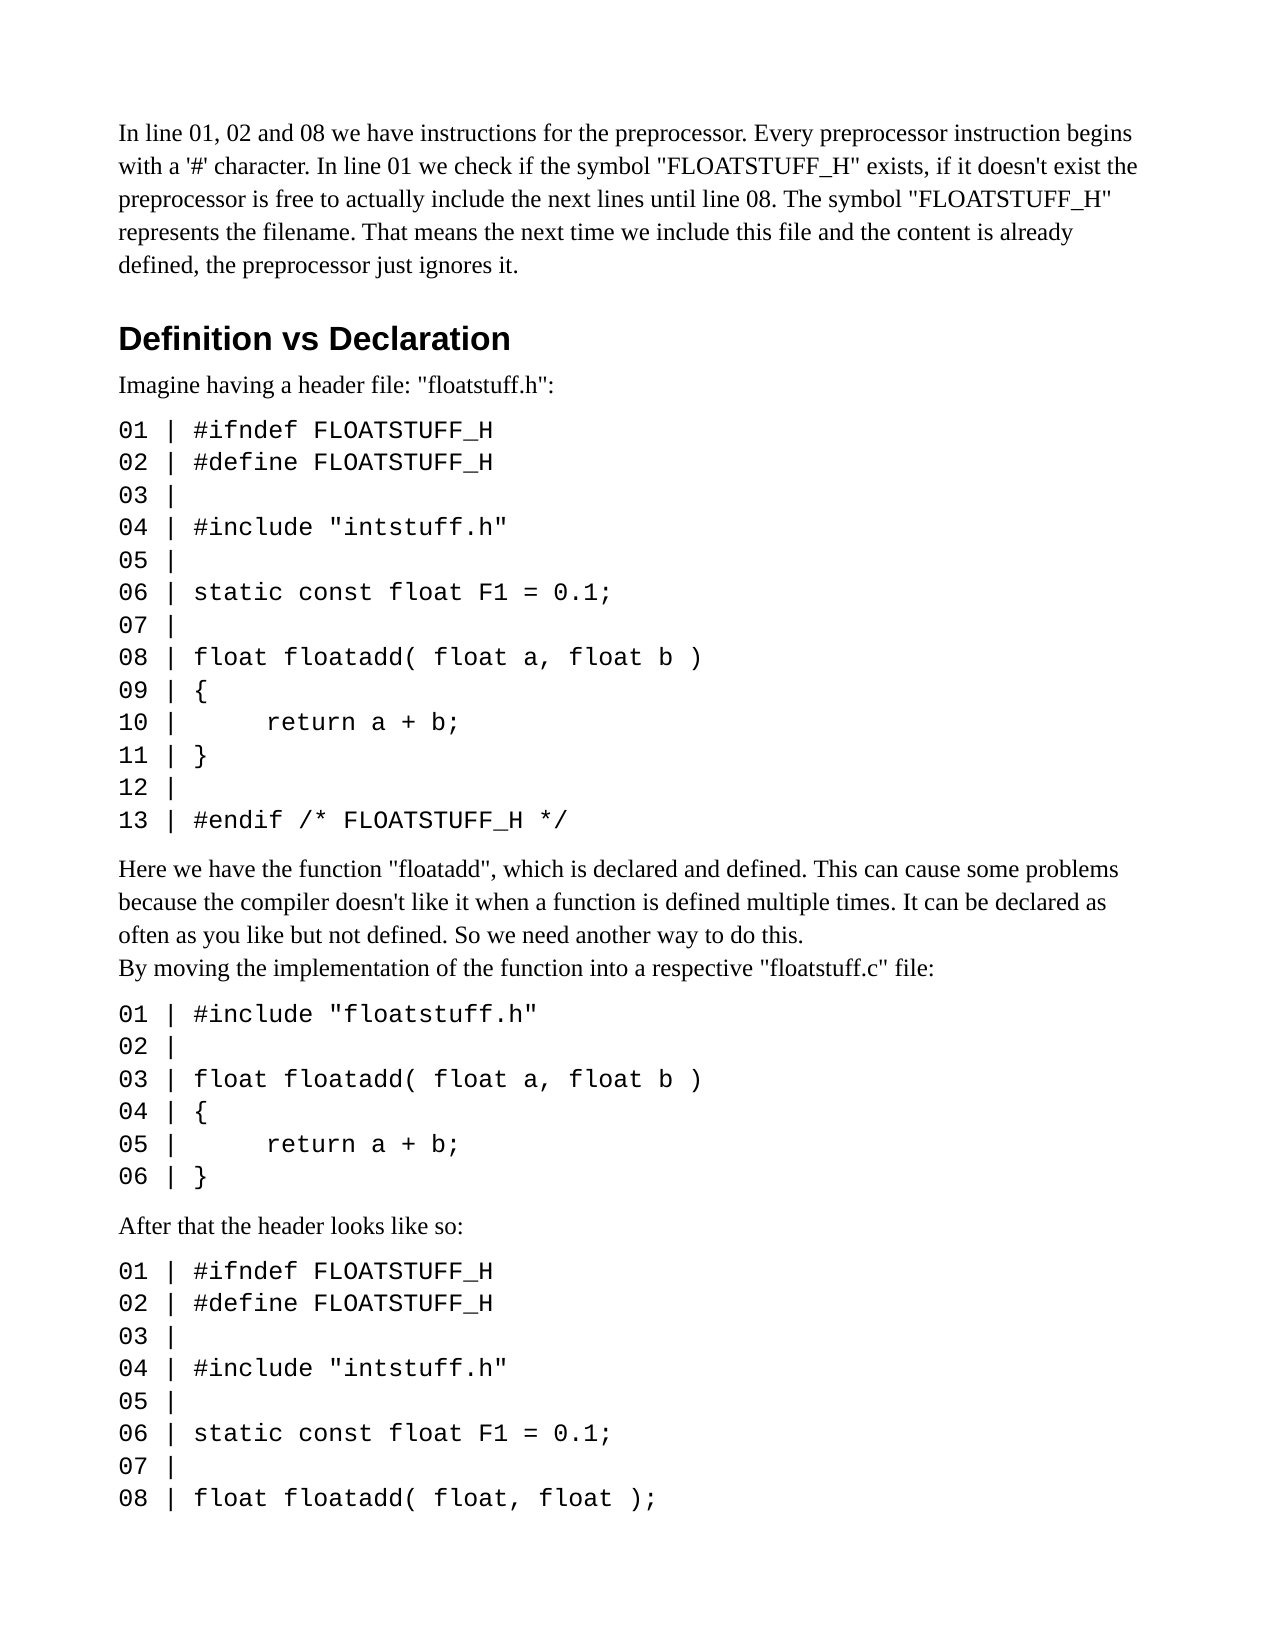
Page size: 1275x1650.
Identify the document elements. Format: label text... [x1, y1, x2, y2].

text 01 | #ifndef FLOATSTUFF_H 02 | #define FLOATSTUFF_H 03 | 04 | #include "intstuff.h" 05 | 06 | static const float F1 = 0.1; 07 | 08 | float floatadd( float a, float b ) 09 | { 10 | return a + b; 11 | } 12 | 13 | #endif /* FLOATSTUFF_H */ [118, 417, 1157, 836]
text After that the header looks like so: [118, 1211, 1157, 1239]
text 01 | #include "floatstuff.h" 02 | 03 | float floatadd( float a, float b ) 04 | { 05 | return a + b; 06 | } [118, 1001, 1157, 1192]
text 01 | #ifndef FLOATSTUFF_H 02 | #define FLOATSTUFF_H 03 | 04 | #include "intstuff.h" 05 | 06 | static const float F1 = 0.1; 07 | 08 | float floatadd( float, float ); [118, 1258, 1157, 1514]
text In line 01, 02 and 08 we have instructions for the preprocessor. Every preprocessor instruction begins with a '#' character. In line 01 we check if the symbol "FLOATSTUFF_H" exists, if it doesn't exist the preprocessor is free to actually include the next lines until line 08. The symbol "FLOATSTUFF_H" represents the filename. That means the next time we include this file and the content is already defined, the preprocessor just ignores it. [118, 118, 1157, 279]
text Here we have the function "floatadd", which is declared and defined. This can cause some problems because the compiler doesn't like it when a function is defined multiple times. It can be declared as often as you like but not defined. So we need another way to do this. By moving the implementation of the function into a respective "floatstuff.c" file: [118, 854, 1157, 982]
text Imagine having a header file: "floatstuff.h": [118, 370, 1157, 398]
subtitle Definition vs Declaration [118, 319, 1157, 357]
